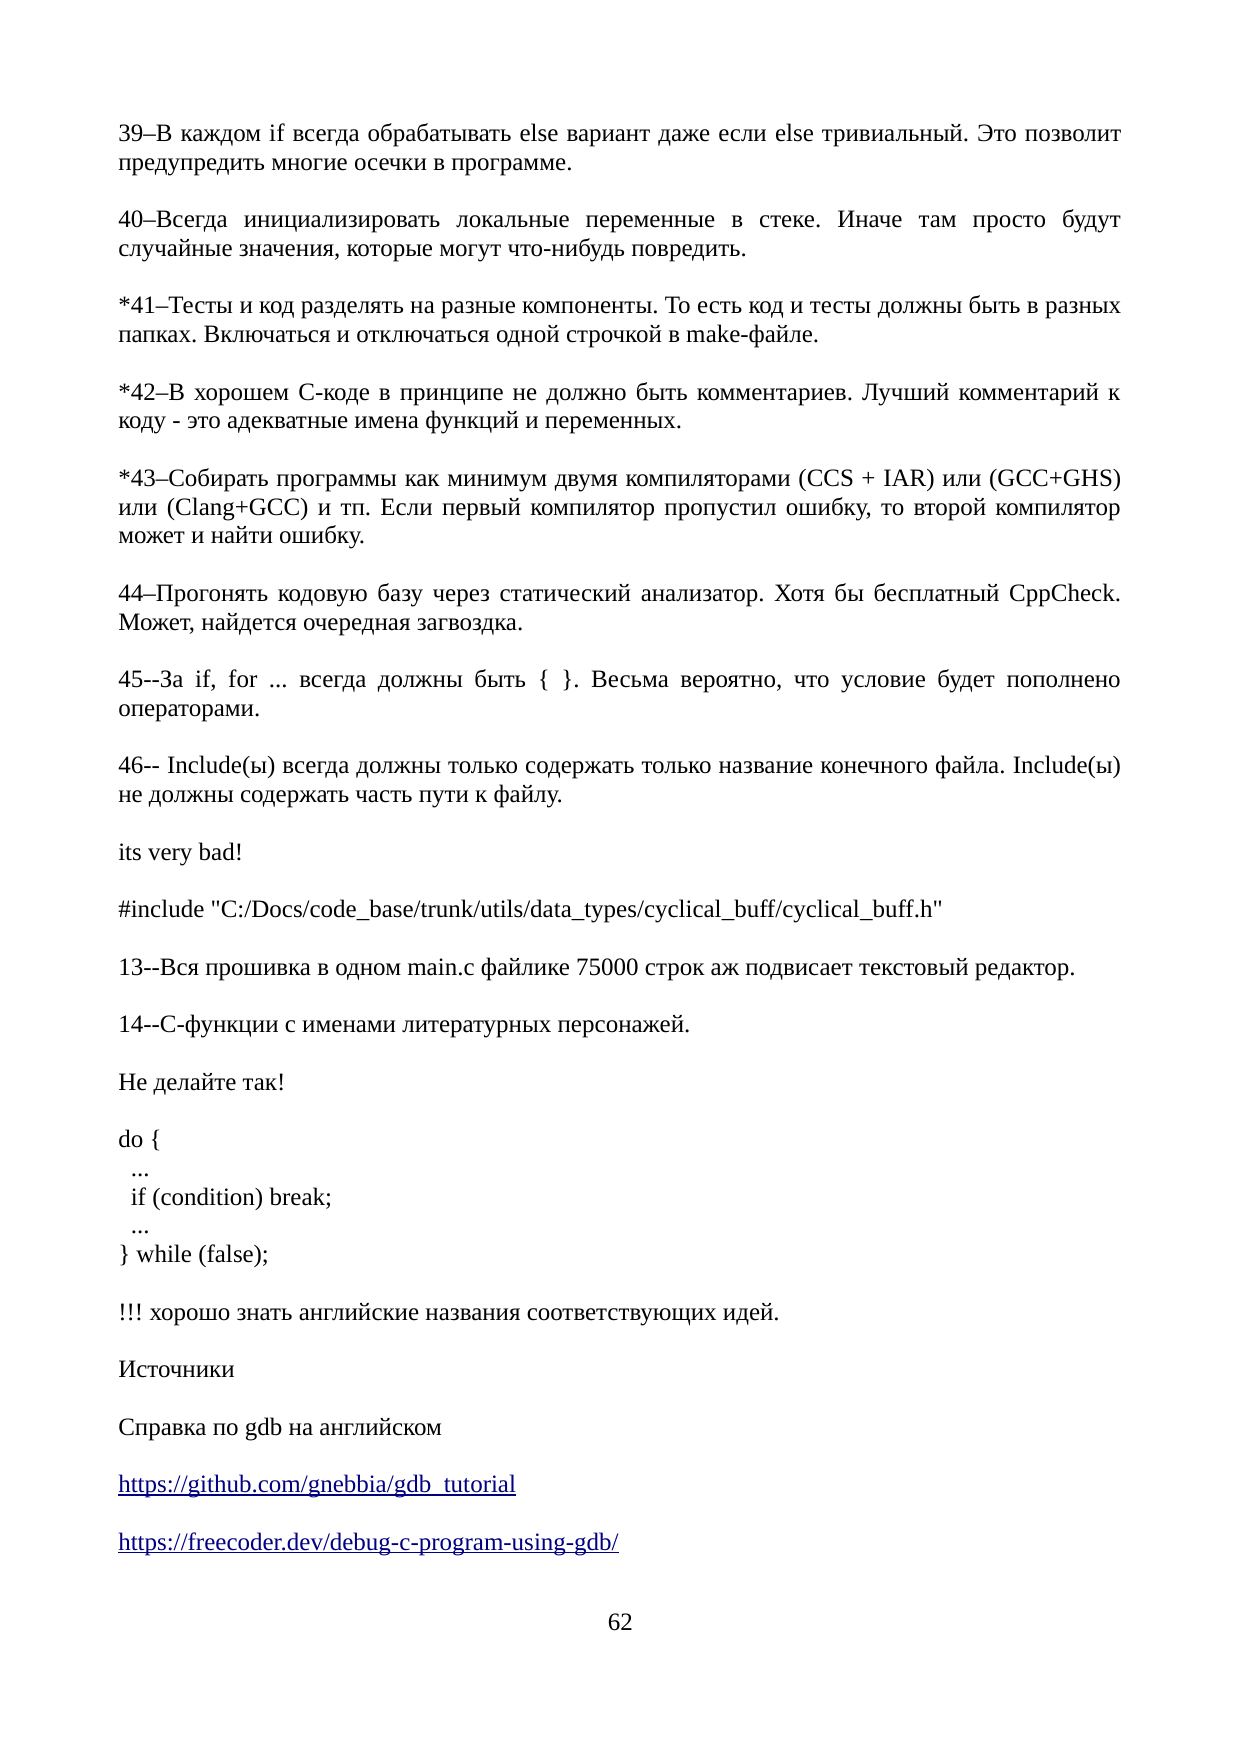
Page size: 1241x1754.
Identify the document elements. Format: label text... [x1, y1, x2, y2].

text 44–Прогонять кодовую базу через статический анализатор. Хотя бы бесплатный CppCheck. Может, найдется очередная загвоздка. [118, 578, 1122, 636]
text 14--С-функции с именами литературных персонажей. [118, 1009, 1122, 1038]
text ... [118, 1211, 1122, 1239]
text 39–В каждом if всегда обрабатывать else вариант даже если else тривиальный. Это позволит предупредить многие осечки в программе. [118, 118, 1122, 176]
text *42–В хорошем С-коде в принципе не должно быть комментариев. Лучший комментарий к коду - это адекватные имена функций и переменных. [118, 377, 1122, 434]
text *43–Собирать программы как минимум двумя компиляторами (CCS + IAR) или (GCC+GHS) или (Clang+GCC) и тп. Если первый компилятор пропустил ошибку, то второй компилятор может и найти ошибку. [118, 463, 1122, 549]
text https://freecoder.dev/debug-c-program-using-gdb/ [118, 1527, 1122, 1556]
text if (condition) break; [118, 1182, 1122, 1211]
text https://github.com/gnebbia/gdb_tutorial [118, 1469, 1122, 1498]
text } while (false); [118, 1239, 1122, 1268]
text Источники [118, 1354, 1122, 1383]
text its very bad! [118, 837, 1122, 866]
text 13--Вся прошивка в одном main.c файлике 75000 строк аж подвисает текстовый редактор. [118, 952, 1122, 981]
text do { [118, 1124, 1122, 1153]
text ... [118, 1153, 1122, 1182]
text 46-- Include(ы) всегда должны только содержать только название конечного файла. Include(ы) не должны содержать часть пути к файлу. [118, 751, 1122, 808]
text 45--За if, for ... всегда должны быть { }. Весьма вероятно, что условие будет пополнено операторами. [118, 664, 1122, 722]
text 40–Всегда инициализировать локальные переменные в стеке. Иначе там просто будут случайные значения, которые могут что-нибудь повредить. [118, 204, 1122, 262]
text !!! хорошо знать английские названия соответствующих идей. [118, 1297, 1122, 1326]
text #include "C:/Docs/code_base/trunk/utils/data_types/cyclical_buff/cyclical_buff.h" [118, 894, 1122, 923]
text *41–Тесты и код разделять на разные компоненты. То есть код и тесты должны быть в разных папках. Включаться и отключаться одной строчкой в make-файле. [118, 291, 1122, 348]
text Справка по gdb на английском [118, 1412, 1122, 1441]
text Не делайте так! [118, 1067, 1122, 1096]
